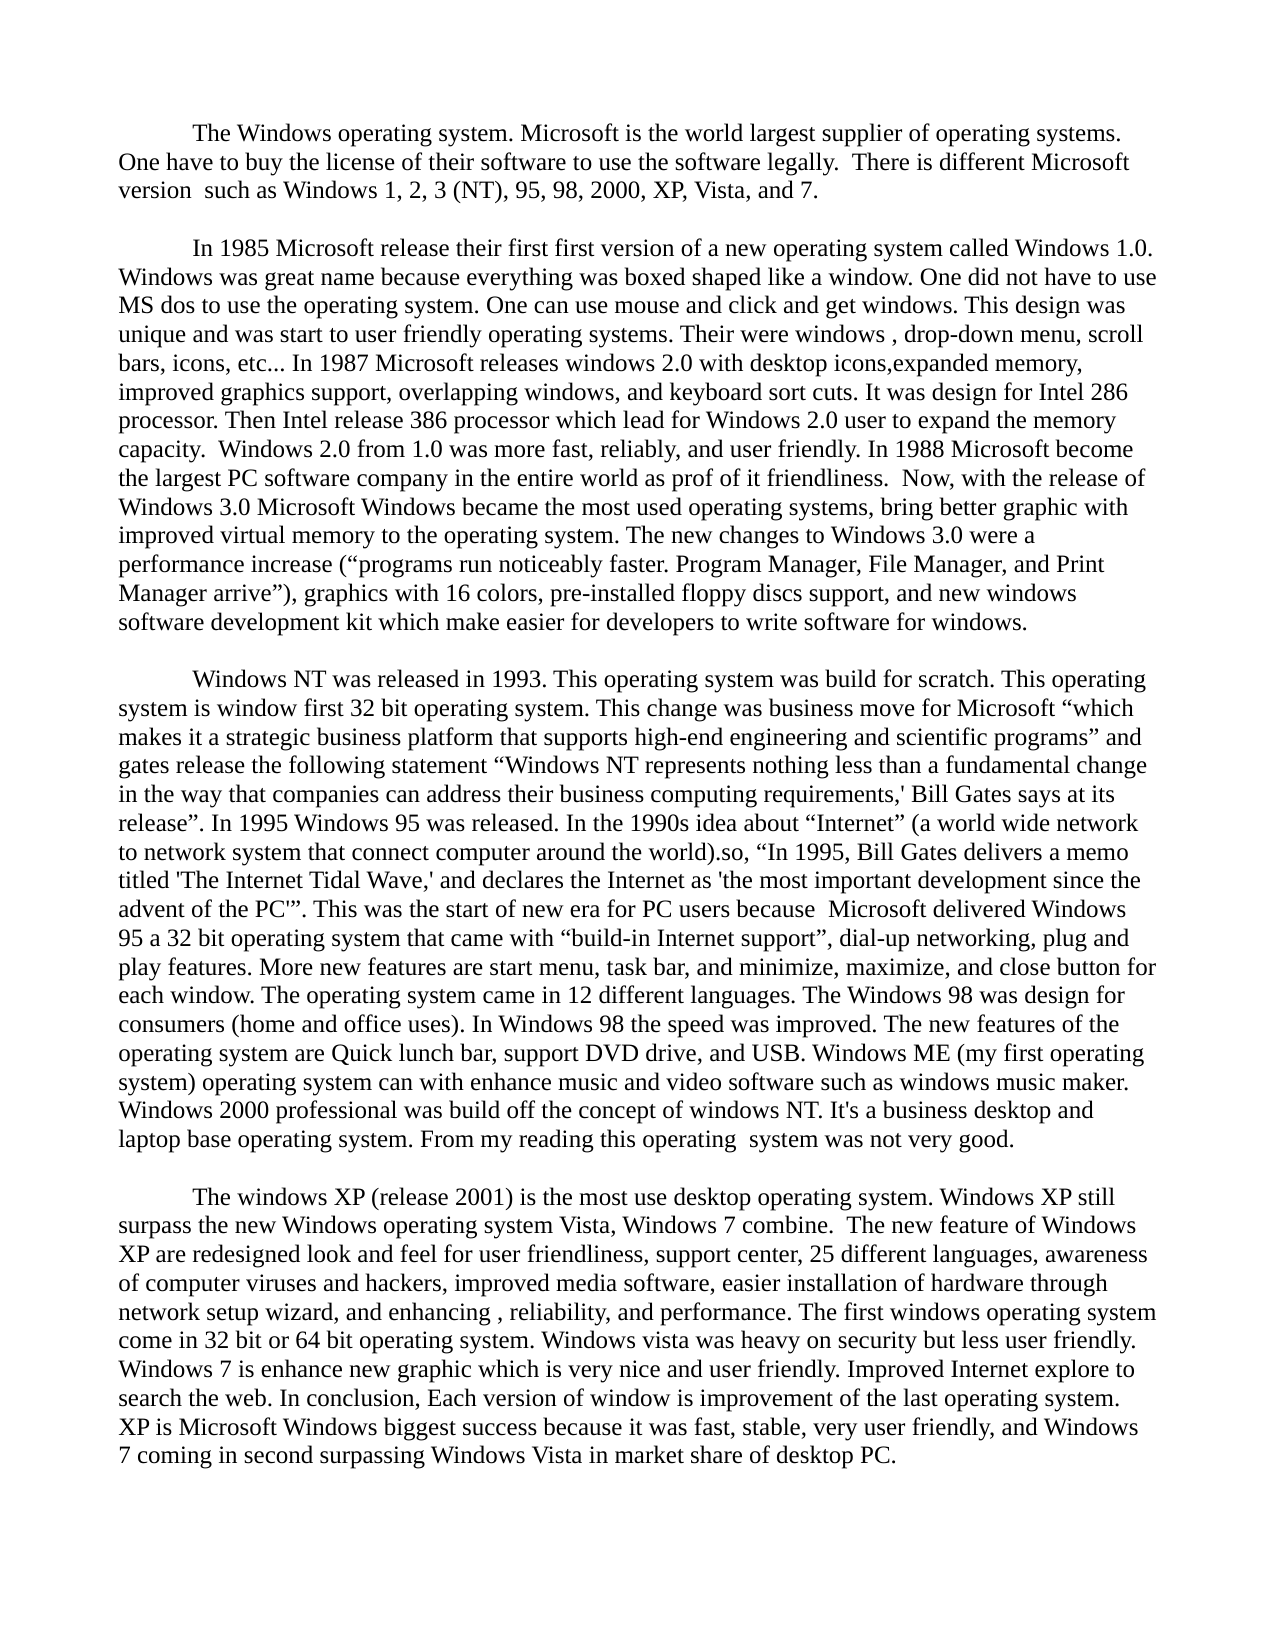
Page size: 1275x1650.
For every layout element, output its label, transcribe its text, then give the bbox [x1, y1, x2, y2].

text The Windows operating system. Microsoft is the world largest supplier of operating systems. One have to buy the license of their software to use the software legally. There is different Microsoft version such as Windows 1, 2, 3 (NT), 95, 98, 2000, XP, Vista, and 7. [118, 118, 1157, 204]
text Windows NT was released in 1993. This operating system was build for scratch. This operating system is window first 32 bit operating system. This change was business move for Microsoft “which makes it a strategic business platform that supports high-end engineering and scientific programs” and gates release the following statement “Windows NT represents nothing less than a fundamental change in the way that companies can address their business computing requirements,' Bill Gates says at its release”. In 1995 Windows 95 was released. In the 1990s idea about “Internet” (a world wide network to network system that connect computer around the world).so, “In 1995, Bill Gates delivers a memo titled 'The Internet Tidal Wave,' and declares the Internet as 'the most important development since the advent of the PC'”. This was the start of new era for PC users because Microsoft delivered Windows 95 a 32 bit operating system that came with “build-in Internet support”, dial-up networking, plug and play features. More new features are start menu, task bar, and minimize, maximize, and close button for each window. The operating system came in 12 different languages. The Windows 98 was design for consumers (home and office uses). In Windows 98 the speed was improved. The new features of the operating system are Quick lunch bar, support DVD drive, and USB. Windows ME (my first operating system) operating system can with enhance music and video software such as windows music maker. Windows 2000 professional was build off the concept of windows NT. It's a business desktop and laptop base operating system. From my reading this operating system was not very good. [118, 664, 1157, 1153]
text The windows XP (release 2001) is the most use desktop operating system. Windows XP still surpass the new Windows operating system Vista, Windows 7 combine. The new feature of Windows XP are redesigned look and feel for user friendliness, support center, 25 different languages, awareness of computer viruses and hackers, improved media software, easier installation of hardware through network setup wizard, and enhancing , reliability, and performance. The first windows operating system come in 32 bit or 64 bit operating system. Windows vista was heavy on security but less user friendly. Windows 7 is enhance new graphic which is very nice and user friendly. Improved Internet explore to search the web. In conclusion, Each version of window is improvement of the last operating system. XP is Microsoft Windows biggest success because it was fast, stable, very user friendly, and Windows 7 coming in second surpassing Windows Vista in market share of desktop PC. [118, 1182, 1157, 1469]
text In 1985 Microsoft release their first first version of a new operating system called Windows 1.0. Windows was great name because everything was boxed shaped like a window. One did not have to use MS dos to use the operating system. One can use mouse and click and get windows. This design was unique and was start to user friendly operating systems. Their were windows , drop-down menu, scroll bars, icons, etc... In 1987 Microsoft releases windows 2.0 with desktop icons,expanded memory, improved graphics support, overlapping windows, and keyboard sort cuts. It was design for Intel 286 processor. Then Intel release 386 processor which lead for Windows 2.0 user to expand the memory capacity. Windows 2.0 from 1.0 was more fast, reliably, and user friendly. In 1988 Microsoft become the largest PC software company in the entire world as prof of it friendliness. Now, with the release of Windows 3.0 Microsoft Windows became the most used operating systems, bring better graphic with improved virtual memory to the operating system. The new changes to Windows 3.0 were a performance increase (“programs run noticeably faster. Program Manager, File Manager, and Print Manager arrive”), graphics with 16 colors, pre-installed floppy discs support, and new windows software development kit which make easier for developers to write software for windows. [118, 233, 1157, 636]
